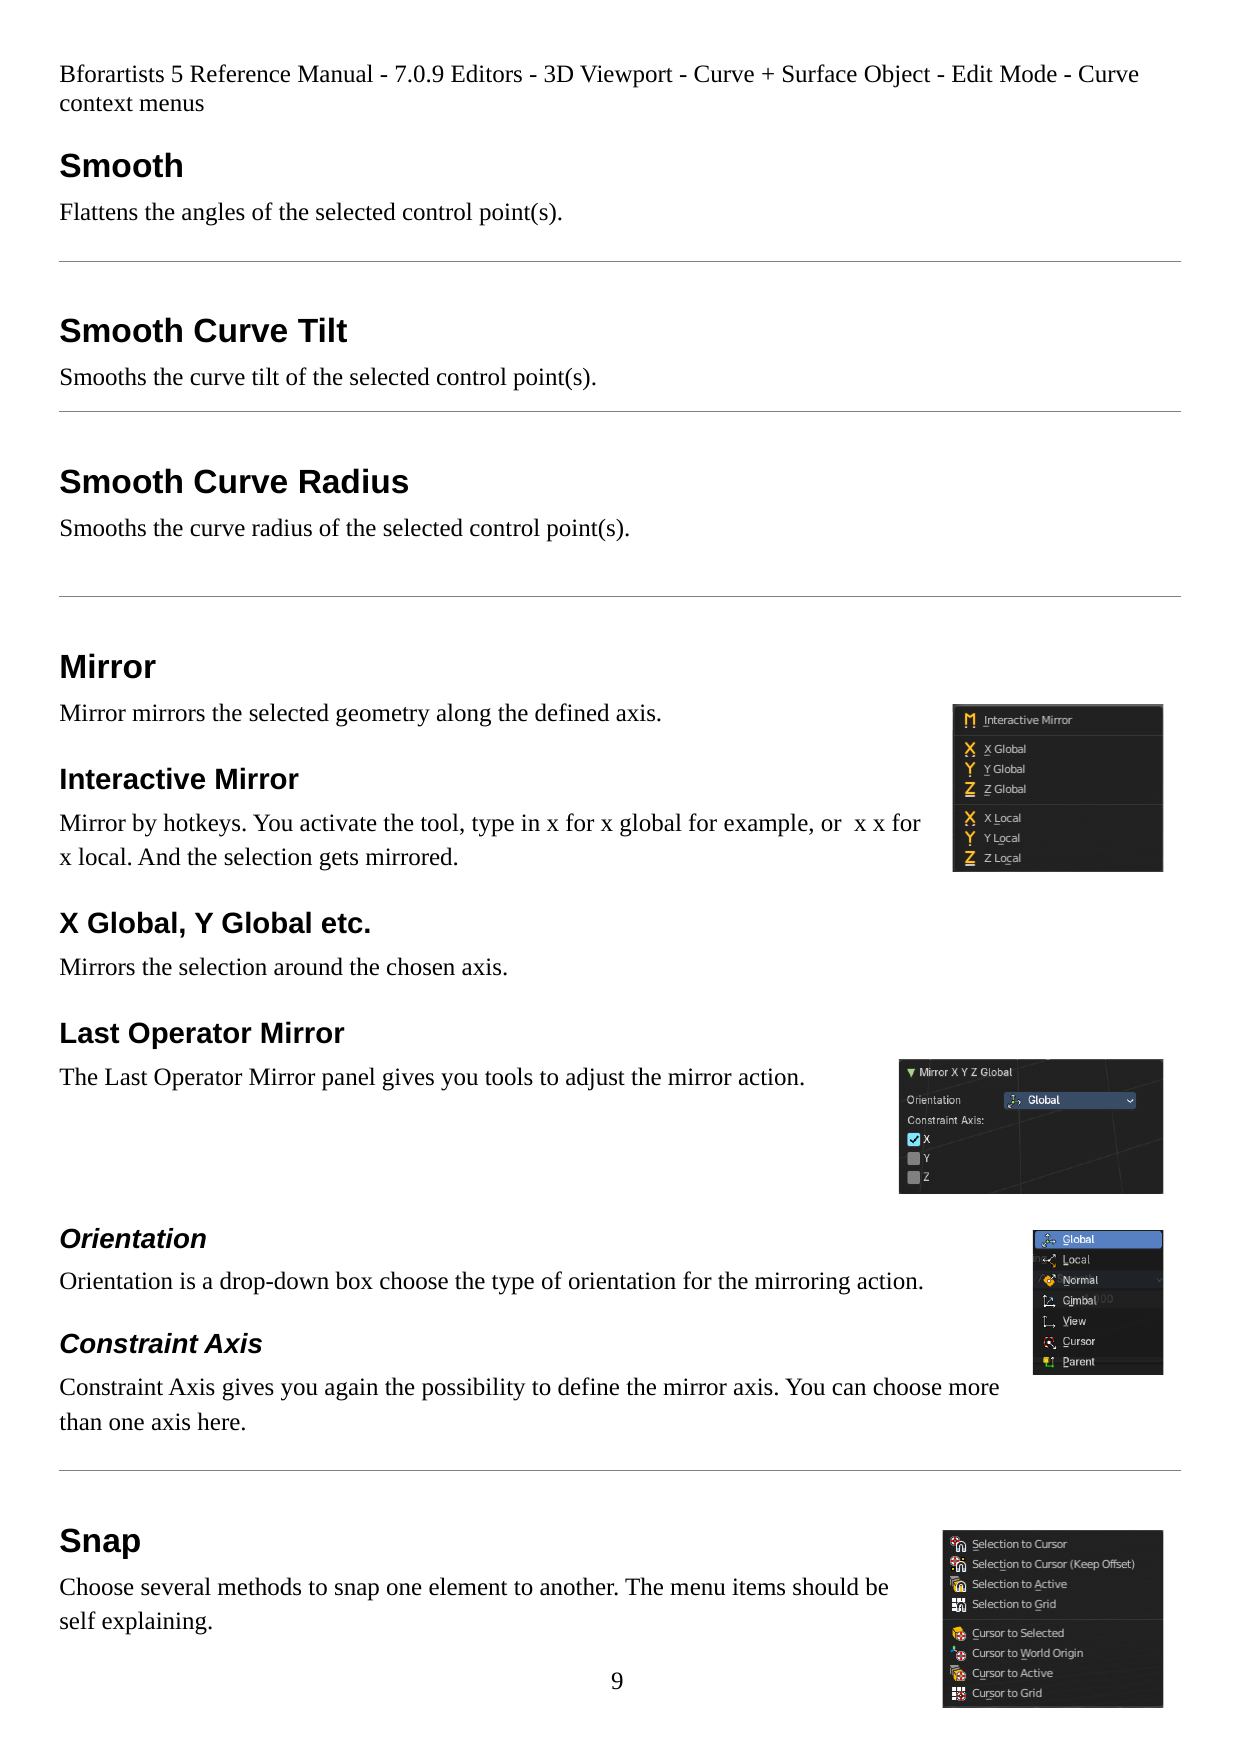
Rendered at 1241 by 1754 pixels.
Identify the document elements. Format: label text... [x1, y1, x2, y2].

text Smooths the curve tilt of the selected control point(s). [59, 362, 1181, 391]
subtitle Smooth Curve Radius [59, 462, 1181, 501]
text Flattens the angles of the selected control point(s). [59, 197, 1181, 226]
subtitle X Global, Y Global etc. [59, 906, 1181, 940]
subtitle Smooth Curve Tilt [59, 311, 1181, 350]
text Mirrors the selection around the chosen axis. [59, 952, 1181, 981]
text Orientation is a drop-down box choose the type of orientation for the mirroring action. [59, 1266, 1032, 1295]
subtitle Mirror [59, 647, 1181, 686]
picture [898, 1059, 1164, 1194]
picture [1032, 1230, 1164, 1375]
text Smooths the curve radius of the selected control point(s). [59, 513, 1181, 542]
subtitle [1164, 762, 1181, 796]
subtitle Smooth [59, 146, 1181, 185]
subtitle Constraint Axis [59, 1328, 1032, 1360]
picture [942, 1530, 1164, 1708]
subtitle Interactive Mirror [59, 762, 952, 796]
subtitle Snap [59, 1521, 1181, 1559]
text Mirror by hotkeys. You activate the tool, type in x for x global for example, or x x for x local. And the selection gets mirrored. [59, 808, 952, 871]
text Constraint Axis gives you again the possibility to define the mirror axis. You can choose more than one axis here. [59, 1372, 1181, 1436]
picture [952, 704, 1164, 872]
subtitle Last Operator Mirror [59, 1016, 1181, 1050]
text Mirror mirrors the selected geometry along the defined axis. [59, 698, 1181, 727]
subtitle Orientation [59, 1222, 1181, 1254]
text Choose several methods to snap one element to another. The menu items should be self explaining. [59, 1572, 942, 1635]
subtitle [1164, 1328, 1181, 1360]
text The Last Operator Mirror panel gives you tools to adjust the mirror action. [59, 1062, 898, 1091]
